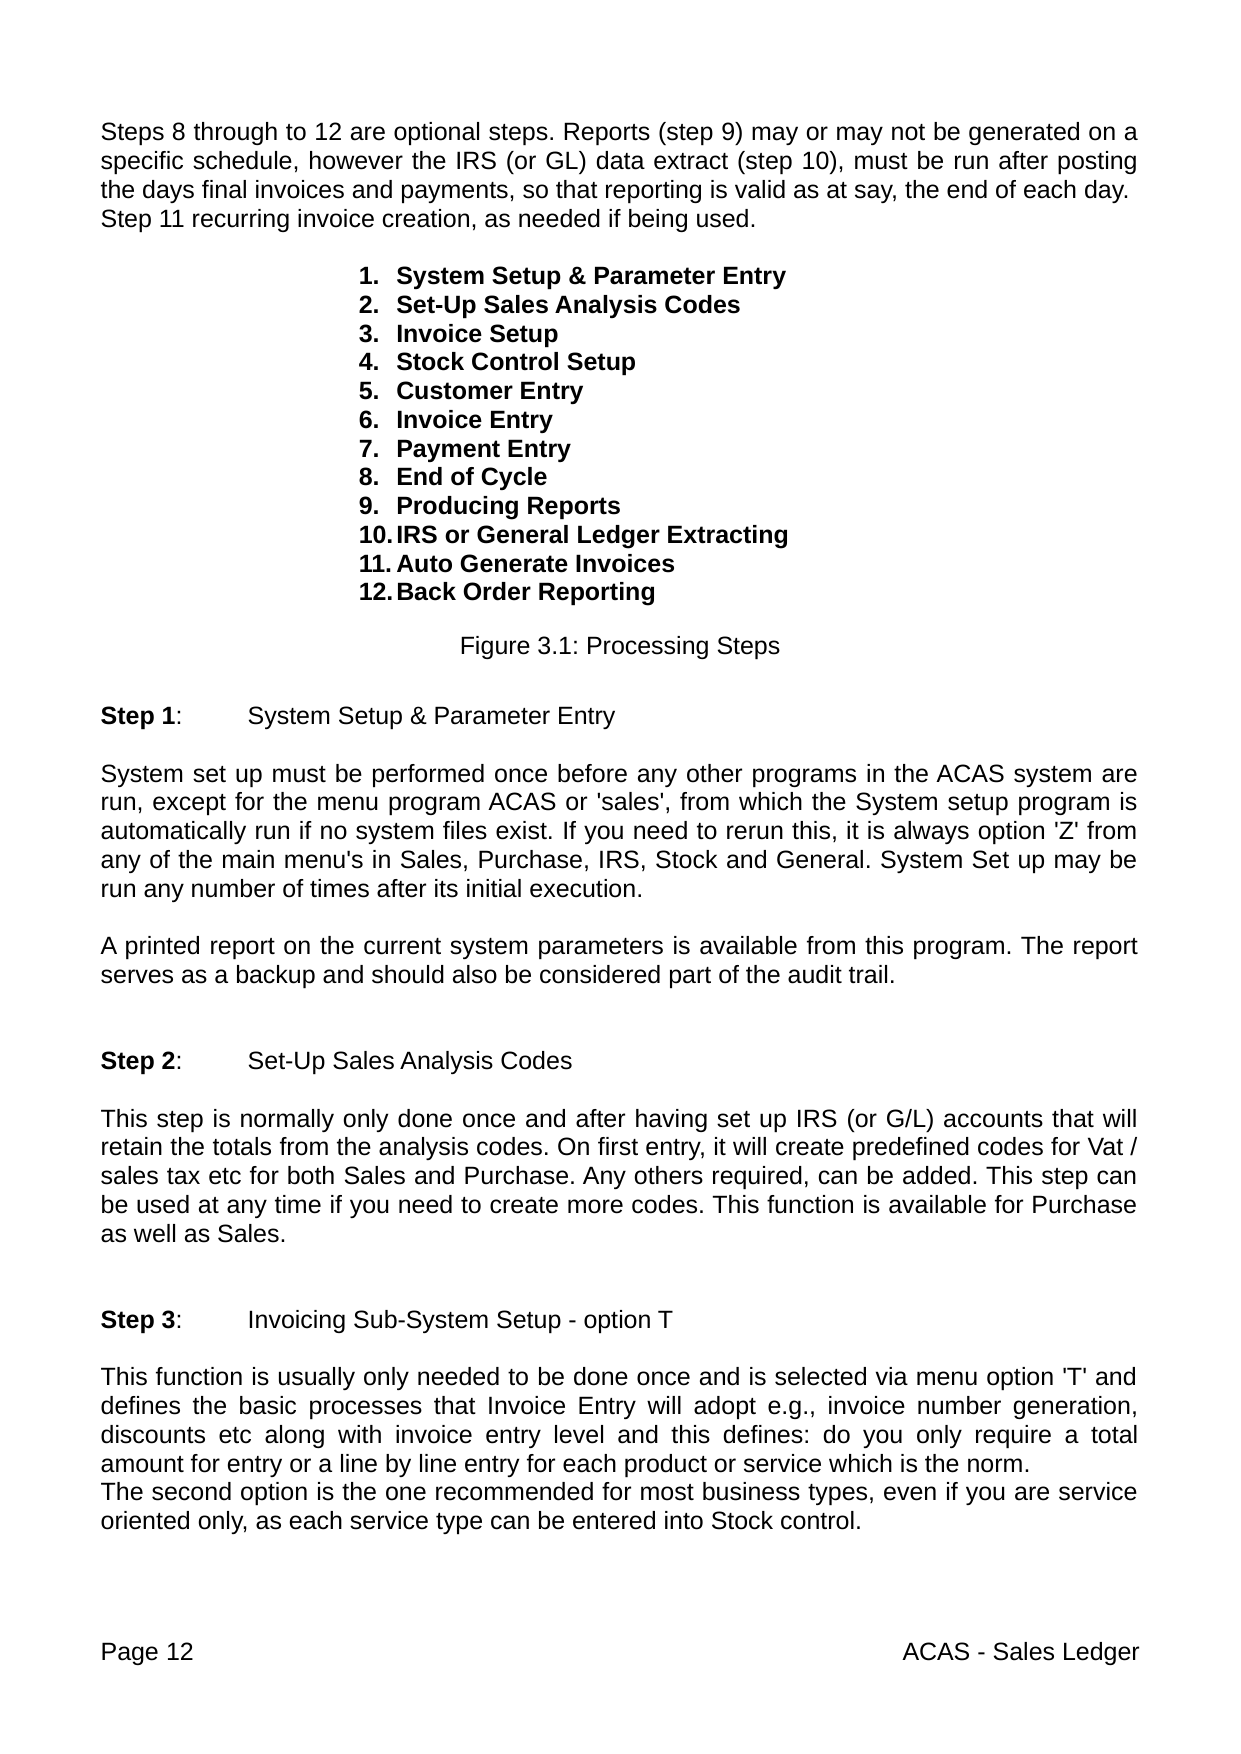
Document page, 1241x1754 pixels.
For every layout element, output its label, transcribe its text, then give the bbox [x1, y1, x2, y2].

text Figure 3.1: Processing Steps [100, 631, 1140, 660]
list System Setup & Parameter Entry [358, 261, 1140, 290]
text The second option is the one recommended for most business types, even if you are service oriented only, as each service type can be entered into Stock control. [100, 1477, 1140, 1535]
list Payment Entry [358, 433, 1140, 462]
text Steps 8 through to 12 are optional steps. Reports (step 9) may or may not be generated on a specific schedule, however the IRS (or GL) data extract (step 10), must be run after posting the days final invoices and payments, so that reporting is valid as at say, the end of each day. [100, 117, 1140, 203]
text Step 1: System Setup & Parameter Entry [100, 701, 1140, 730]
list End of Cycle [358, 462, 1140, 491]
list Invoice Setup [358, 318, 1140, 347]
text Step 3: Invoicing Sub-System Setup - option T [100, 1305, 1140, 1333]
text A printed report on the current system parameters is available from this program. The report serves as a backup and should also be considered part of the audit trail. [100, 931, 1140, 988]
text Step 2: Set-Up Sales Analysis Codes [100, 1046, 1140, 1075]
list Back Order Reporting [358, 577, 1140, 606]
text System set up must be performed once before any other programs in the ACAS system are run, except for the menu program ACAS or 'sales', from which the System setup program is automatically run if no system files exist. If you need to rerun this, it is always option 'Z' from any of the main menu's in Sales, Purchase, IRS, Stock and General. System Set up may be run any number of times after its initial execution. [100, 758, 1140, 902]
list Customer Entry [358, 376, 1140, 405]
list Auto Generate Invoices [358, 548, 1140, 577]
list Stock Control Setup [358, 347, 1140, 376]
text This step is normally only done once and after having set up IRS (or G/L) accounts that will retain the totals from the analysis codes. On first entry, it will create predefined codes for Vat / sales tax etc for both Sales and Purchase. Any others required, can be added. This step can be used at any time if you need to create more codes. This function is available for Purchase as well as Sales. [100, 1103, 1140, 1247]
text Step 11 recurring invoice creation, as needed if being used. [100, 203, 1140, 232]
list Invoice Entry [358, 405, 1140, 433]
list IRS or General Ledger Extracting [358, 520, 1140, 548]
list Set-Up Sales Analysis Codes [358, 290, 1140, 318]
list Producing Reports [358, 491, 1140, 520]
text This function is usually only needed to be done once and is selected via menu option 'T' and defines the basic processes that Invoice Entry will adopt e.g., invoice number generation, discounts etc along with invoice entry level and this defines: do you only require a total amount for entry or a line by line entry for each product or service which is the norm. [100, 1362, 1140, 1477]
